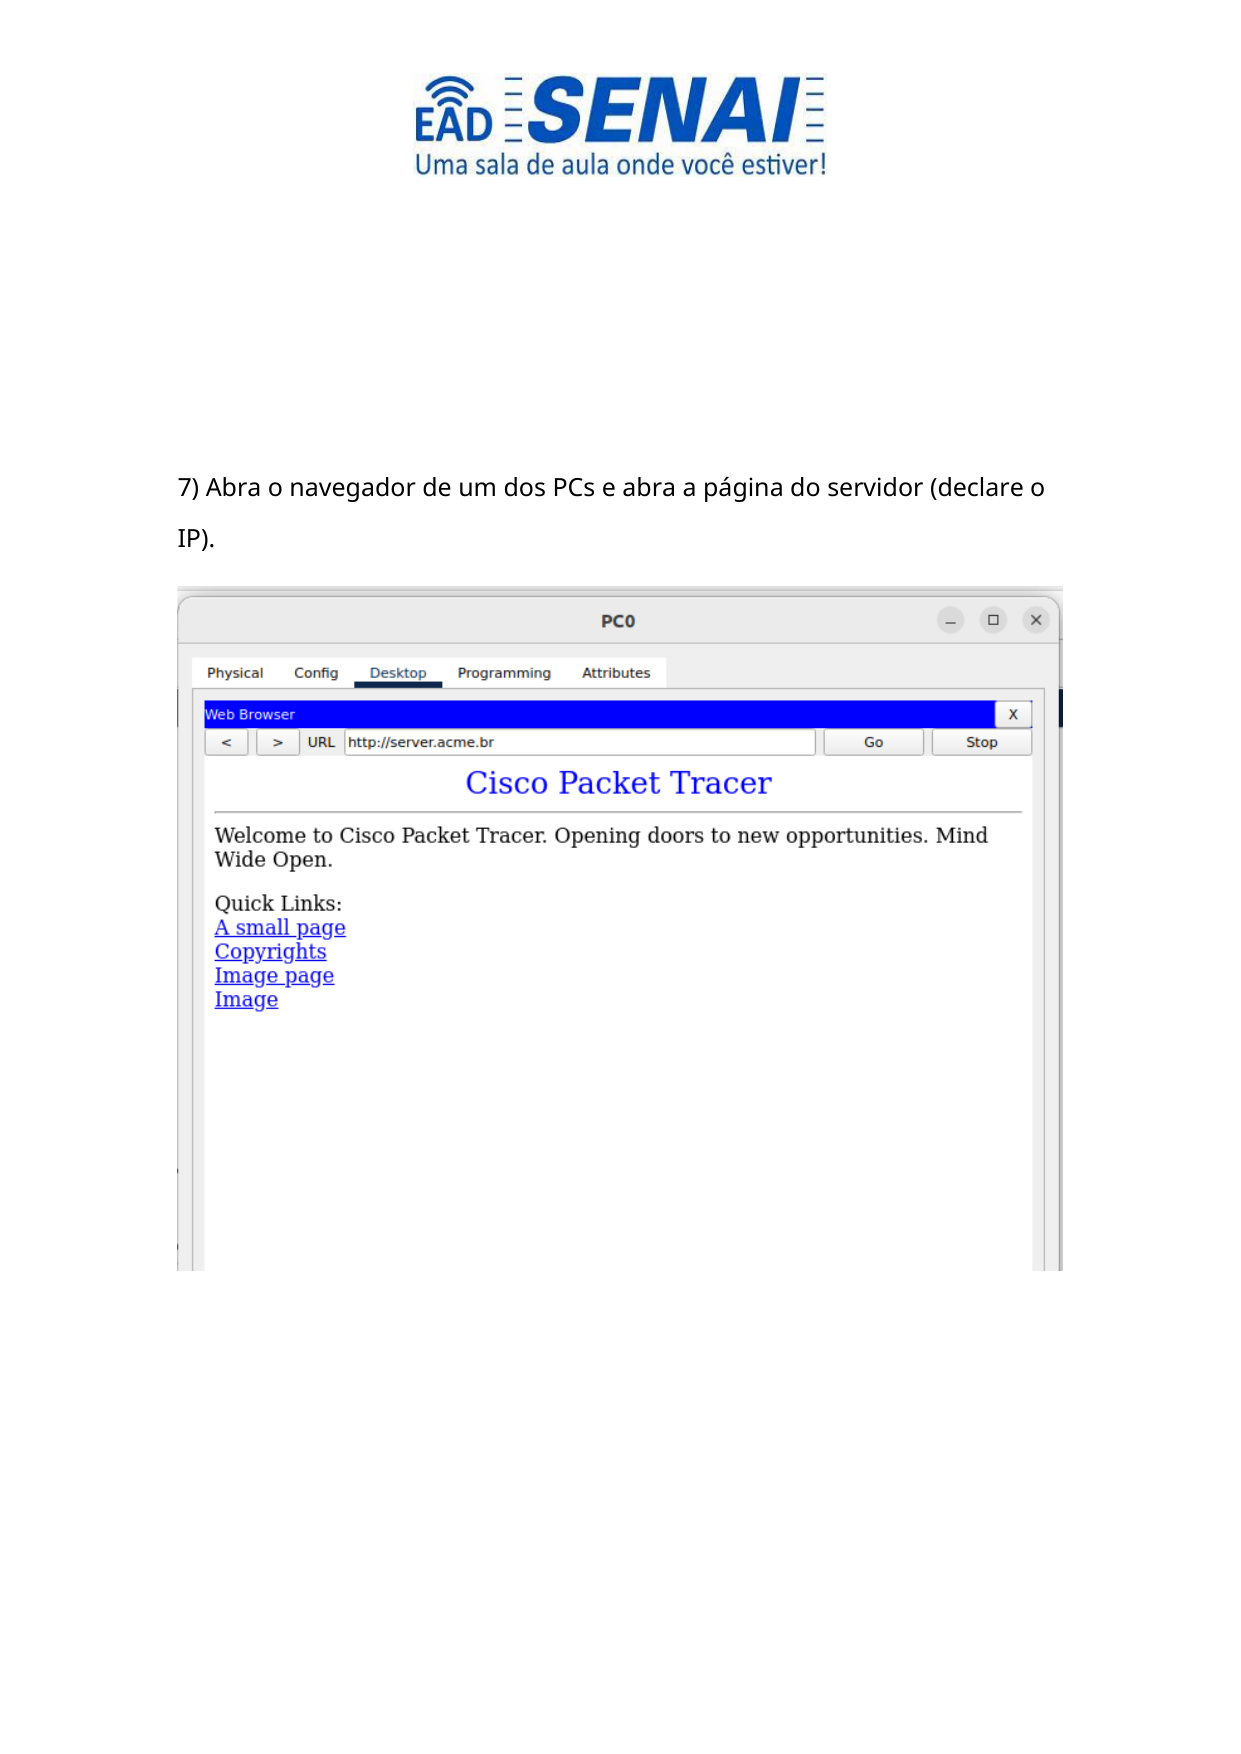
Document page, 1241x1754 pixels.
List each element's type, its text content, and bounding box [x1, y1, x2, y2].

picture [413, 73, 828, 177]
picture [177, 586, 1063, 1271]
text 7) Abra o navegador de um dos PCs e abra a página do servidor (declare o IP). [177, 470, 1063, 555]
